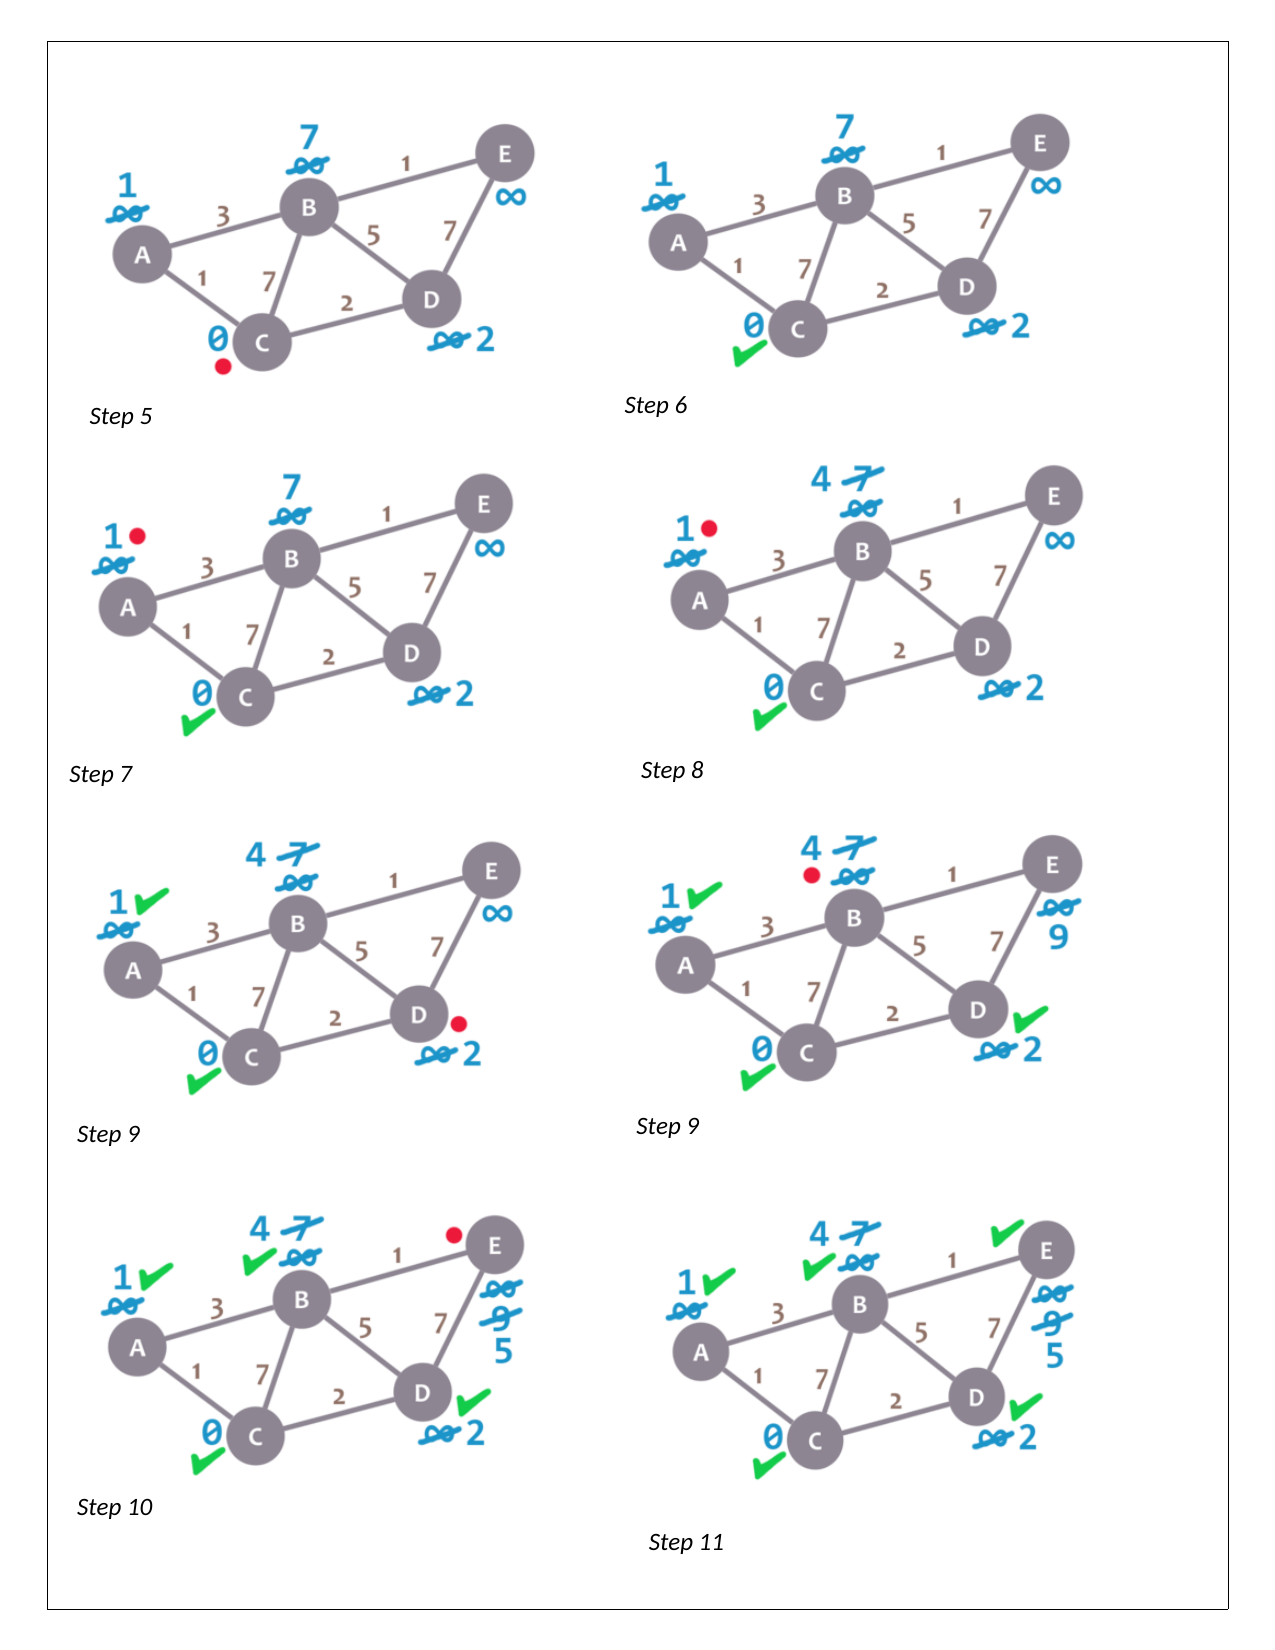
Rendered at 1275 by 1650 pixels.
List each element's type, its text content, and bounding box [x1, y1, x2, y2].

text Step 9 [77, 1114, 549, 1149]
picture [636, 810, 1109, 1106]
picture [89, 100, 562, 396]
picture [624, 89, 1097, 385]
picture [648, 1204, 1121, 1500]
picture [76, 1191, 550, 1487]
text Step 10 [77, 1487, 549, 1521]
picture [76, 818, 550, 1114]
text Step 11 [648, 1500, 1121, 1557]
text Step 5 [89, 396, 562, 431]
text Step 8 [641, 751, 1113, 785]
picture [69, 458, 542, 754]
text Step 9 [636, 1106, 1108, 1141]
picture [640, 455, 1114, 751]
text Step 7 [69, 754, 542, 788]
text Step 6 [624, 385, 1097, 420]
